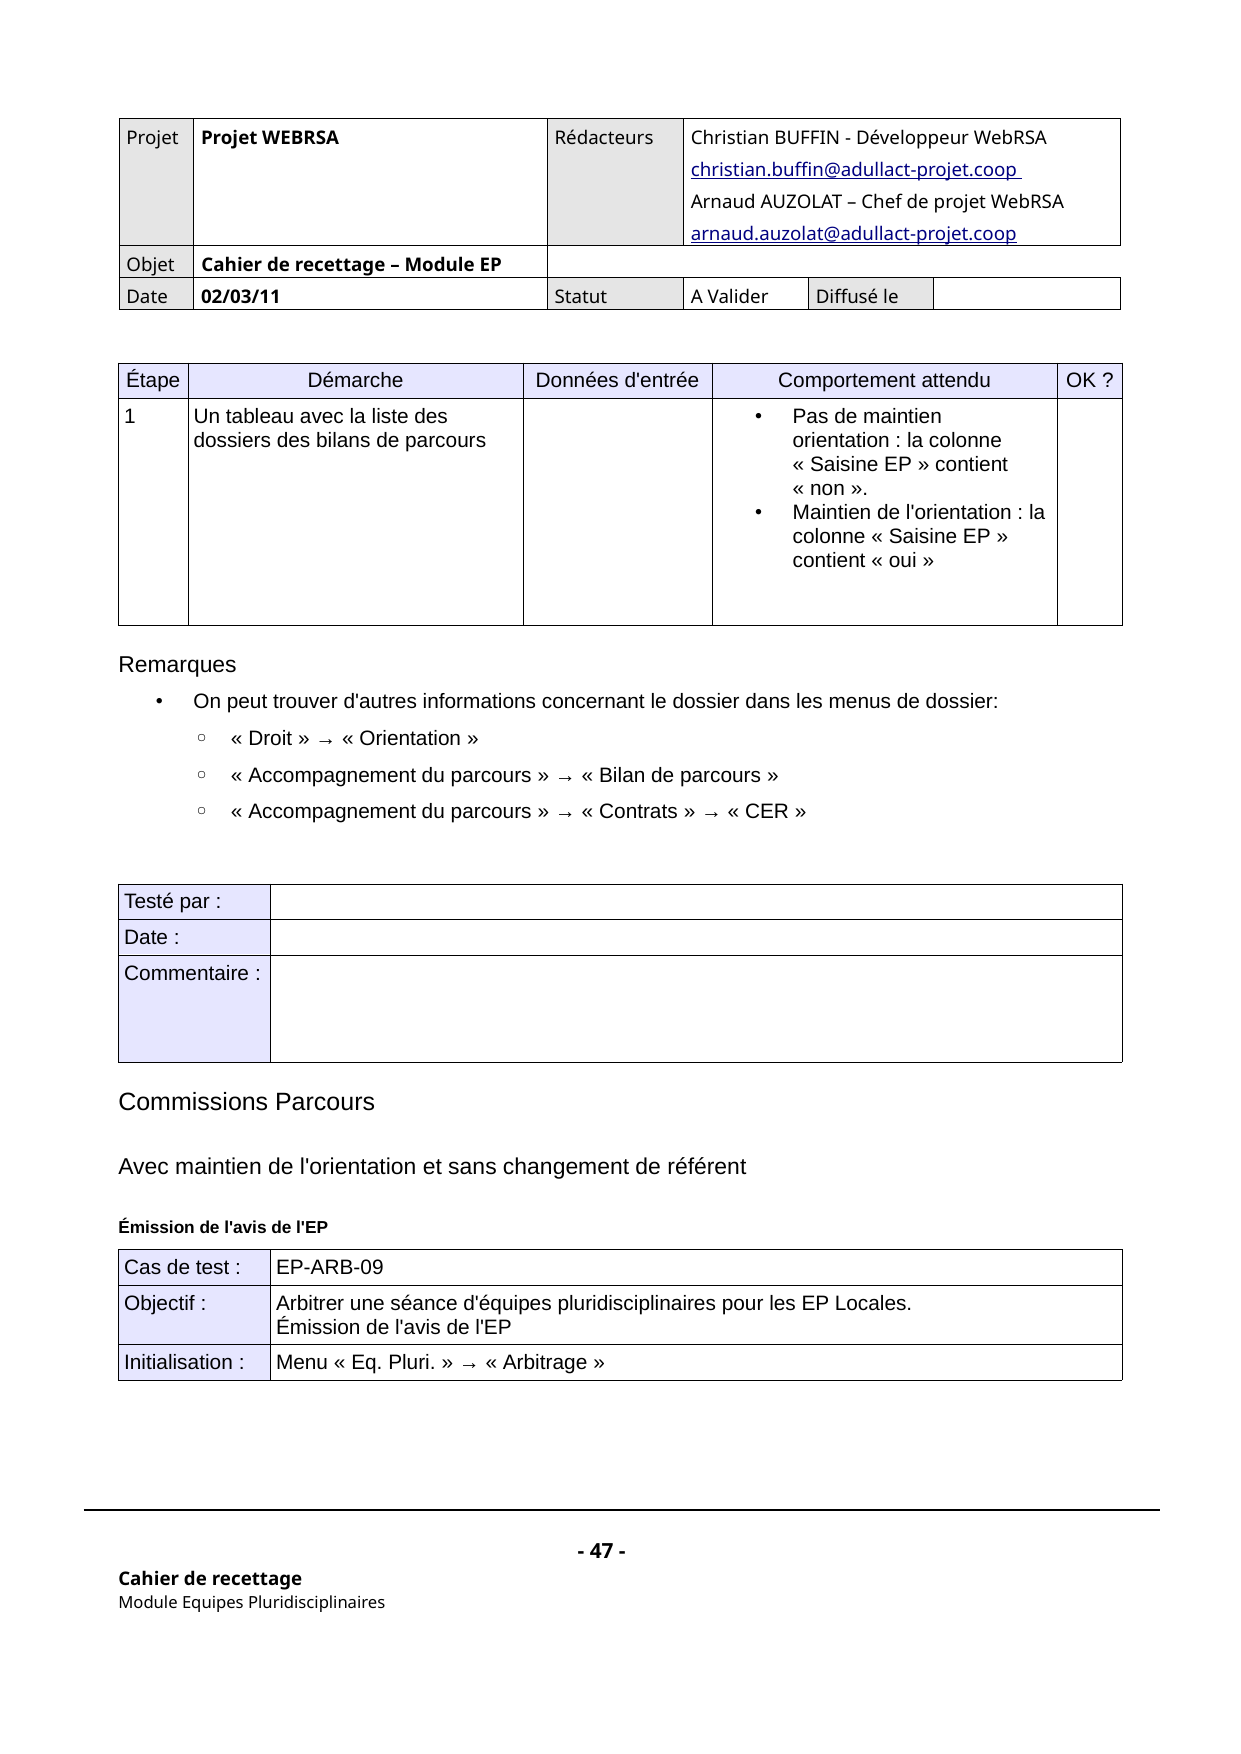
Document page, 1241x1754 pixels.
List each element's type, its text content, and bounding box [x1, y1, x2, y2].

table_cell [271, 956, 1122, 1062]
subtitle Commissions Parcours [118, 1087, 1122, 1116]
table_header Démarche [189, 364, 523, 398]
subtitle Avec maintien de l'orientation et sans changement de référent [118, 1153, 1122, 1180]
table_cell Objectif : [119, 1286, 270, 1344]
table_cell [524, 399, 712, 625]
table_header OK ? [1058, 364, 1122, 398]
table_cell [271, 920, 1122, 954]
list « Accompagnement du parcours » → « Bilan de parcours » [193, 762, 1122, 787]
table_cell Commentaire : [119, 956, 270, 1062]
table_cell Menu « Eq. Pluri. » → « Arbitrage » [271, 1345, 1122, 1380]
table_header Étape [119, 364, 188, 398]
table_cell Arbitrer une séance d'équipes pluridisciplinaires pour les EP Locales. Émission de l'avis de l'EP [271, 1286, 1122, 1344]
table_header Données d'entrée [524, 364, 712, 398]
table_header EP-ARB-09 [271, 1250, 1122, 1285]
table_header [271, 885, 1122, 919]
subtitle Remarques [118, 651, 1122, 677]
table_cell Un tableau avec la liste des dossiers des bilans de parcours [189, 399, 523, 625]
table_header Cas de test : [119, 1250, 270, 1285]
table_cell Date : [119, 920, 270, 954]
table_cell [1058, 399, 1122, 625]
subtitle Émission de l'avis de l'EP [118, 1217, 1122, 1237]
table_header Comportement attendu [713, 364, 1057, 398]
table_header Testé par : [119, 885, 270, 919]
list « Accompagnement du parcours » → « Contrats » → « CER » [193, 799, 1122, 823]
table_cell Initialisation : [119, 1345, 270, 1380]
list On peut trouver d'autres informations concernant le dossier dans les menus de dossier: [156, 689, 1122, 713]
table_cell Pas de maintien orientation : la colonne « Saisine EP » contient « non ». Maintien de l'orientation : la colonne « Saisine EP » contient « oui » [713, 399, 1057, 625]
list « Droit » → « Orientation » [193, 726, 1122, 750]
table_cell 1 [119, 399, 188, 625]
